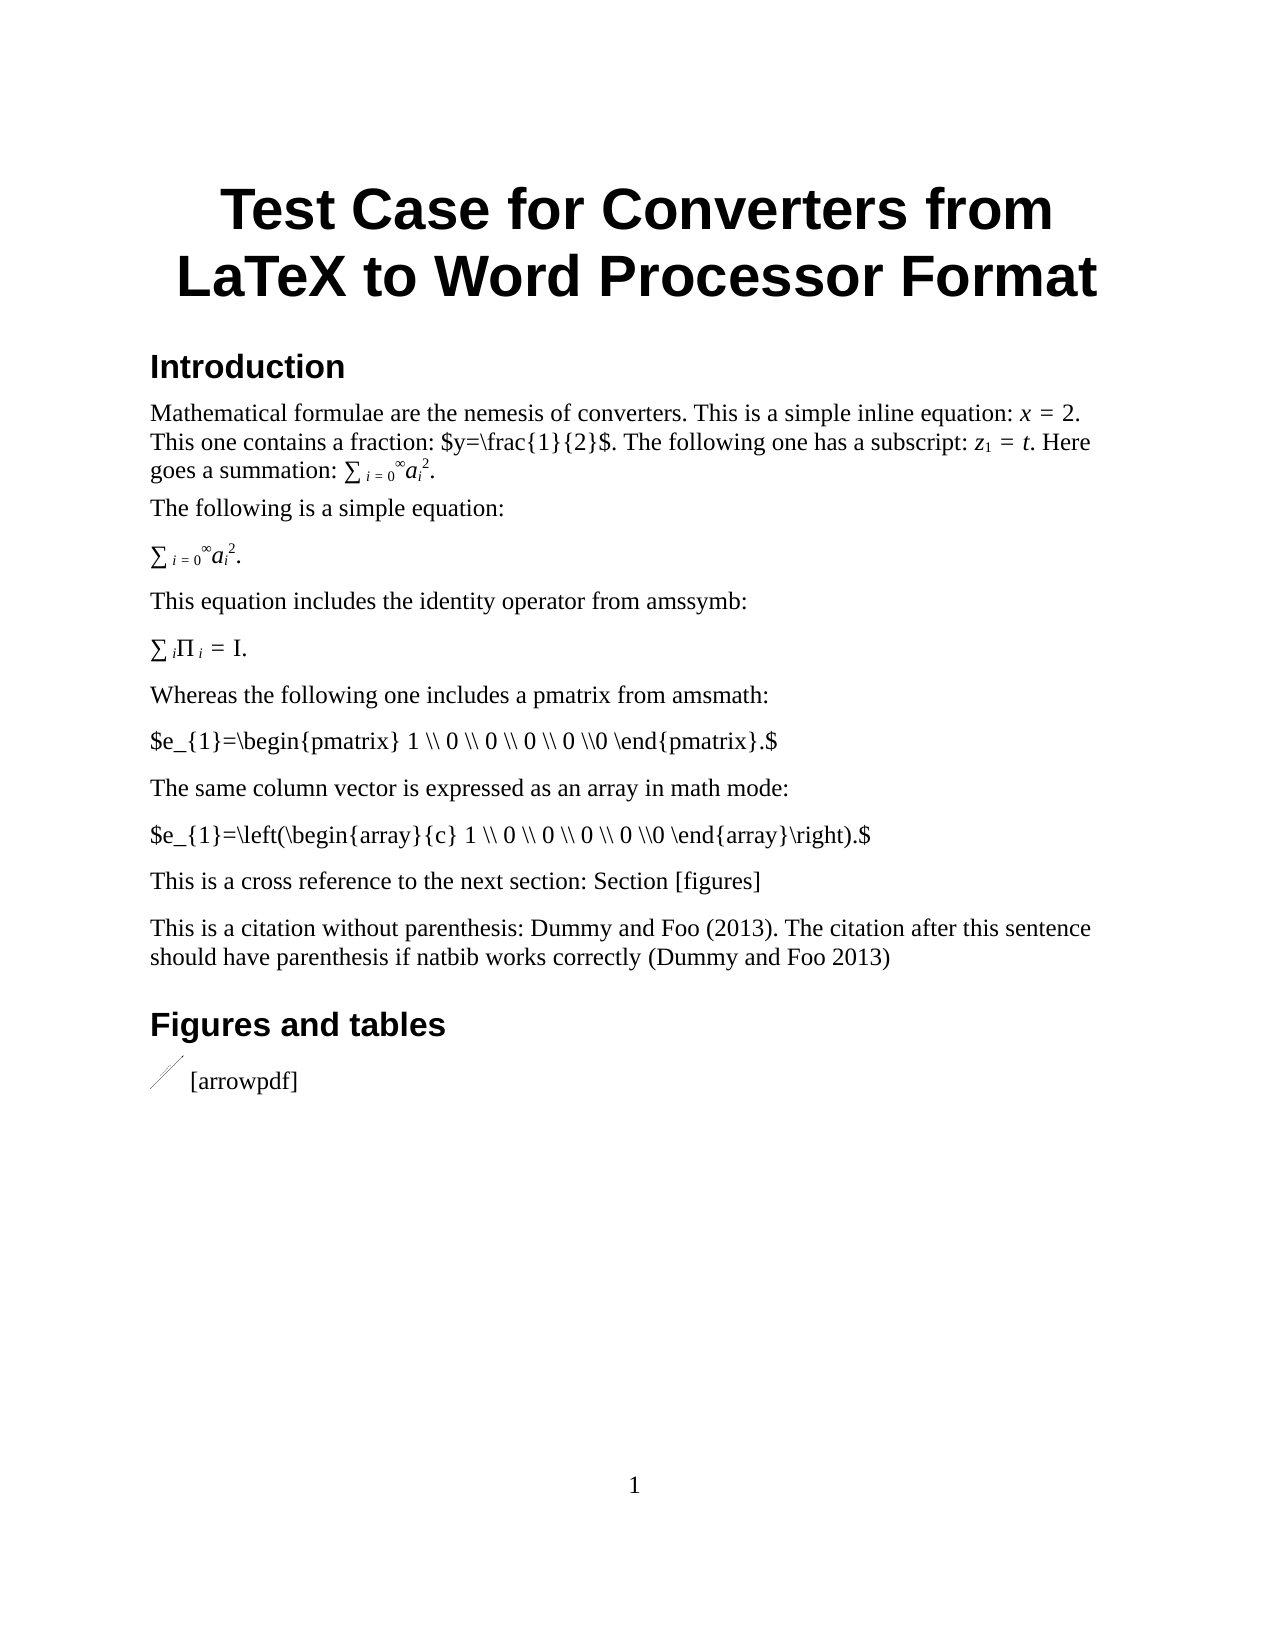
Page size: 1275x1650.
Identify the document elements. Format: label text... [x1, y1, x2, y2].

text The following is a simple equation: [150, 493, 1125, 522]
text ∑ iΠ i = I. [150, 633, 1125, 662]
text This equation includes the identity operator from amssymb: [150, 586, 1125, 615]
text $e_{1}=\left(\begin{array}{c} 1 \\ 0 \\ 0 \\ 0 \\ 0 \\0 \end{array}\right).$ [150, 820, 1125, 848]
text Mathematical formulae are the nemesis of converters. This is a simple inline equation: x = 2. This one contains a fraction: $y=\frac{1}{2}$. The following one has a subscript: z1 = t. Here goes a summation: ∑ i = 0∞ai2. [150, 398, 1125, 484]
text Whereas the following one includes a pmatrix from amsmath: [150, 680, 1125, 708]
text [arrowpdf] [150, 1056, 1125, 1094]
text ∑ i = 0∞ai2. [150, 540, 1125, 568]
text This is a citation without parenthesis: Dummy and Foo (2013). The citation after this sentence should have parenthesis if natbib works correctly (Dummy and Foo 2013) [150, 913, 1125, 971]
subtitle Introduction [150, 347, 1125, 385]
text $e_{1}=\begin{pmatrix} 1 \\ 0 \\ 0 \\ 0 \\ 0 \\0 \end{pmatrix}.$ [150, 726, 1125, 755]
text This is a cross reference to the next section: Section [figures] [150, 866, 1125, 895]
title Test Case for Converters from LaTeX to Word Processor Format [150, 175, 1125, 309]
subtitle Figures and tables [150, 1004, 1125, 1043]
text The same column vector is expressed as an array in math mode: [150, 773, 1125, 802]
